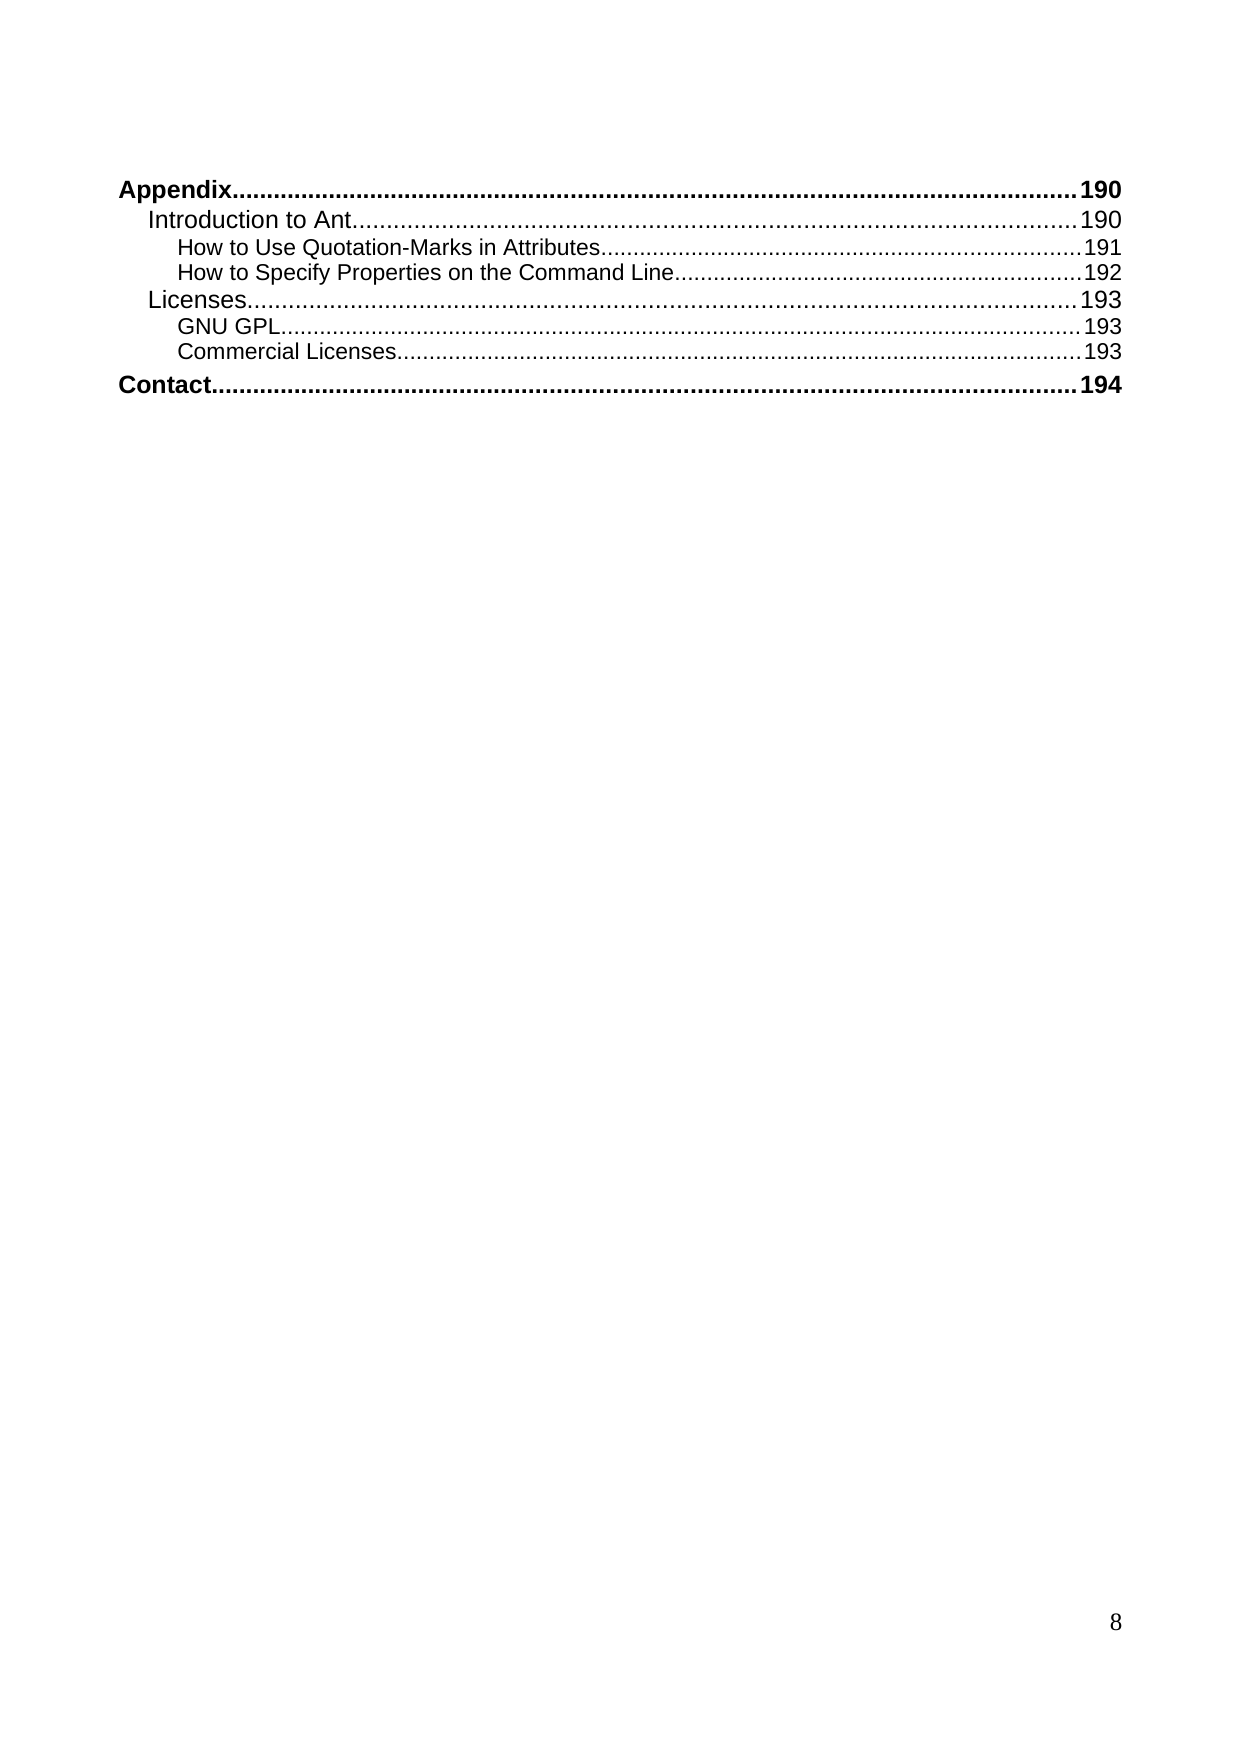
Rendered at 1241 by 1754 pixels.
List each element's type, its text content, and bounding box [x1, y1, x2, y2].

text Appendix 190 [118, 175, 1122, 203]
text Licenses 193 [148, 285, 1122, 313]
text Commercial Licenses 193 [177, 339, 1122, 364]
text How to Use Quotation-Marks in Attributes 191 [177, 234, 1122, 260]
text How to Specify Properties on the Command Line 192 [177, 260, 1122, 285]
text GNU GPL 193 [177, 313, 1122, 339]
text Contact 194 [118, 370, 1122, 398]
text Introduction to Ant 190 [148, 206, 1122, 234]
